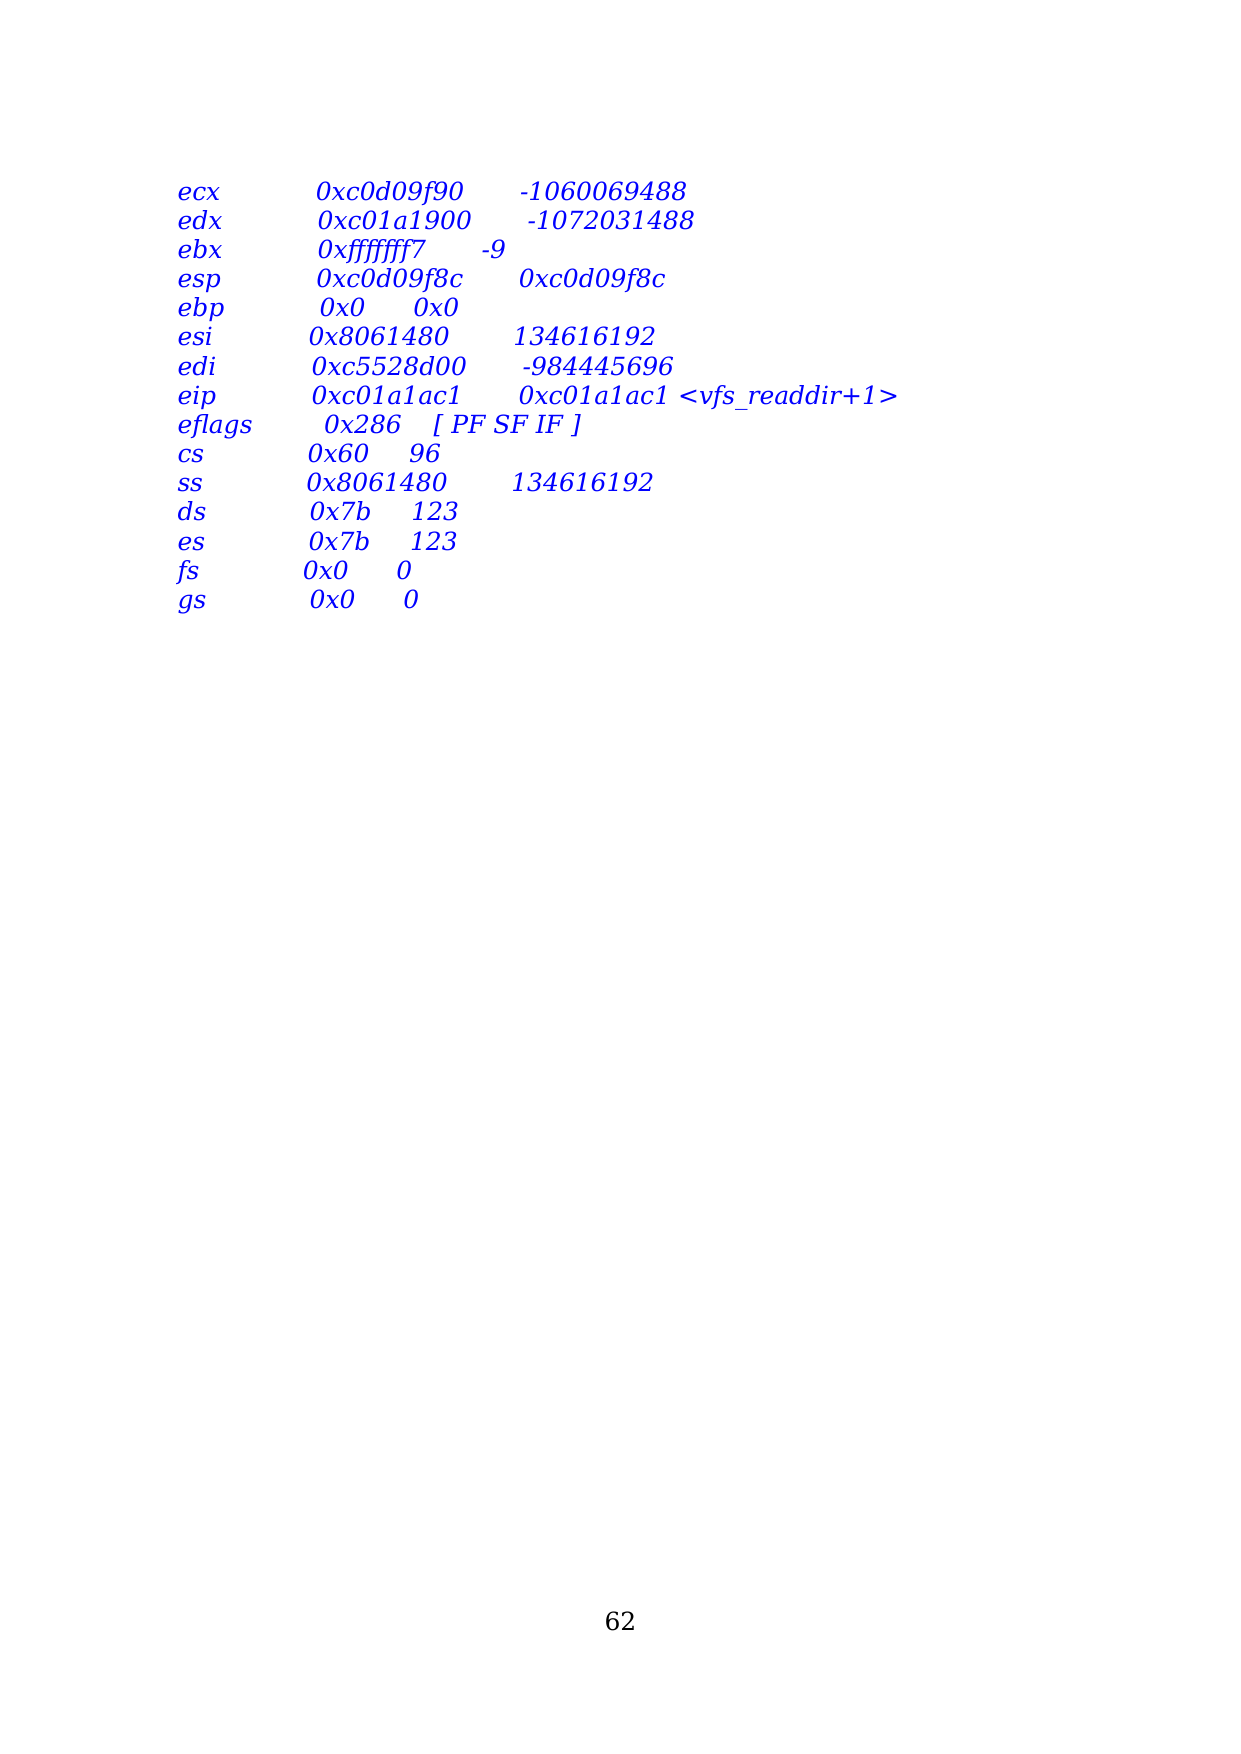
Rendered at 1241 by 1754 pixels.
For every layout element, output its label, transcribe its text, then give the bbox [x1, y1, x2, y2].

text es 0x7b 123 [177, 527, 1063, 556]
text ds 0x7b 123 [177, 498, 1063, 527]
text eip 0xc01a1ac1 0xc01a1ac1 <vfs_readdir+1> [177, 381, 1063, 410]
text gs 0x0 0 [177, 585, 1063, 614]
text fs 0x0 0 [177, 556, 1063, 585]
text esp 0xc0d09f8c 0xc0d09f8c [177, 264, 1063, 293]
text ebx 0xfffffff7 -9 [177, 235, 1063, 264]
text eflags 0x286 [ PF SF IF ] [177, 410, 1063, 439]
text esi 0x8061480 134616192 [177, 323, 1063, 352]
text edi 0xc5528d00 -984445696 [177, 352, 1063, 381]
text edx 0xc01a1900 -1072031488 [177, 206, 1063, 235]
text ss 0x8061480 134616192 [177, 468, 1063, 498]
text ebp 0x0 0x0 [177, 293, 1063, 323]
text ecx 0xc0d09f90 -1060069488 [177, 177, 1063, 206]
text cs 0x60 96 [177, 439, 1063, 468]
